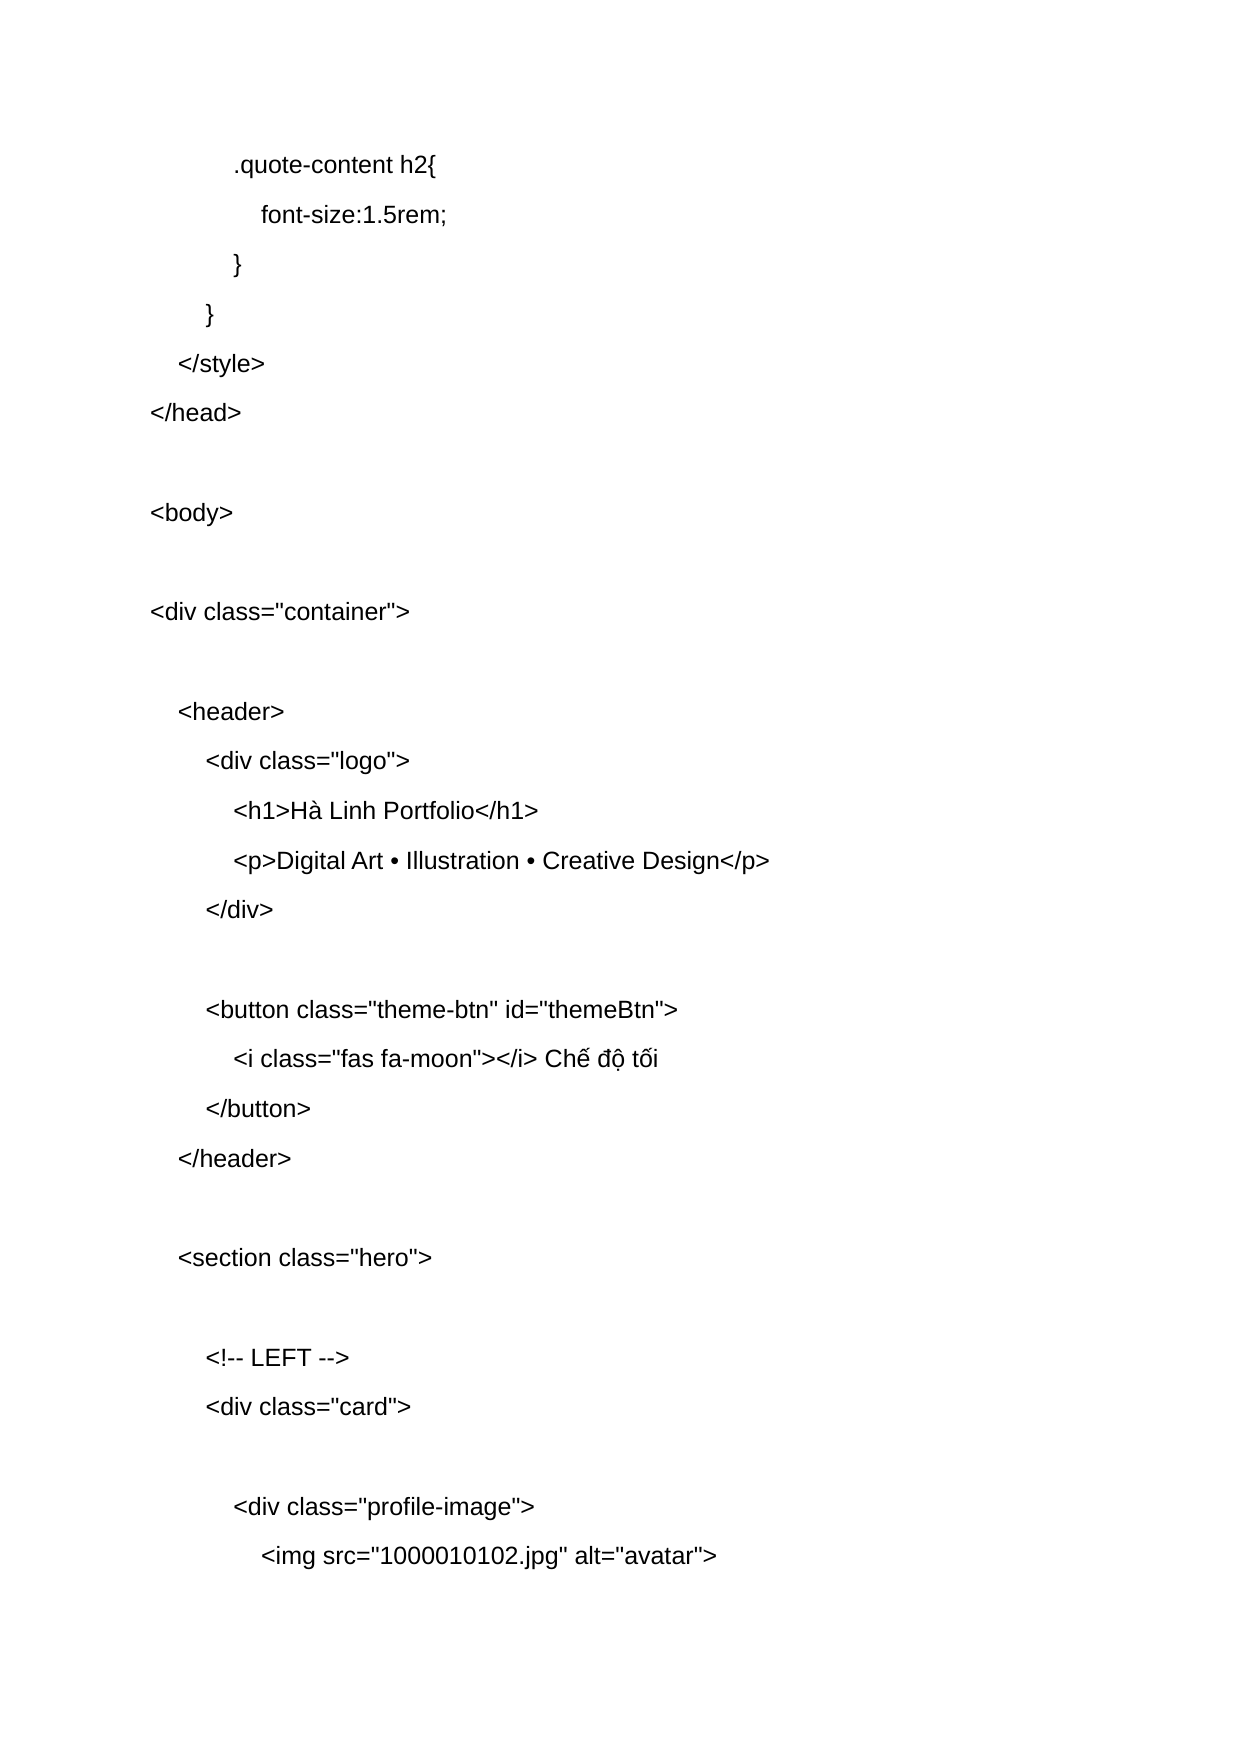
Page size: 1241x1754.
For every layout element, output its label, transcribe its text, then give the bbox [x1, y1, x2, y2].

text <button class="theme-btn" id="themeBtn"> [150, 995, 1090, 1023]
text } [150, 249, 1090, 278]
text <div class="container"> [150, 597, 1090, 626]
text font-size:1.5rem; [150, 200, 1090, 228]
text </div> [150, 895, 1090, 924]
text </header> [150, 1144, 1090, 1172]
text .quote-content h2{ [150, 150, 1090, 179]
text <div class="card"> [150, 1392, 1090, 1421]
text <i class="fas fa-moon"></i> Chế độ tối [150, 1044, 1090, 1073]
text <body> [150, 498, 1090, 527]
text <h1>Hà Linh Portfolio</h1> [150, 796, 1090, 825]
text <div class="logo"> [150, 746, 1090, 775]
text <section class="hero"> [150, 1243, 1090, 1272]
text <header> [150, 697, 1090, 725]
text <!-- LEFT --> [150, 1342, 1090, 1371]
text <p>Digital Art • Illustration • Creative Design</p> [150, 846, 1090, 874]
text </style> [150, 349, 1090, 377]
text </head> [150, 398, 1090, 427]
text <img src="1000010102.jpg" alt="avatar"> [150, 1541, 1090, 1570]
text <div class="profile-image"> [150, 1492, 1090, 1520]
text } [150, 299, 1090, 328]
text </button> [150, 1094, 1090, 1123]
